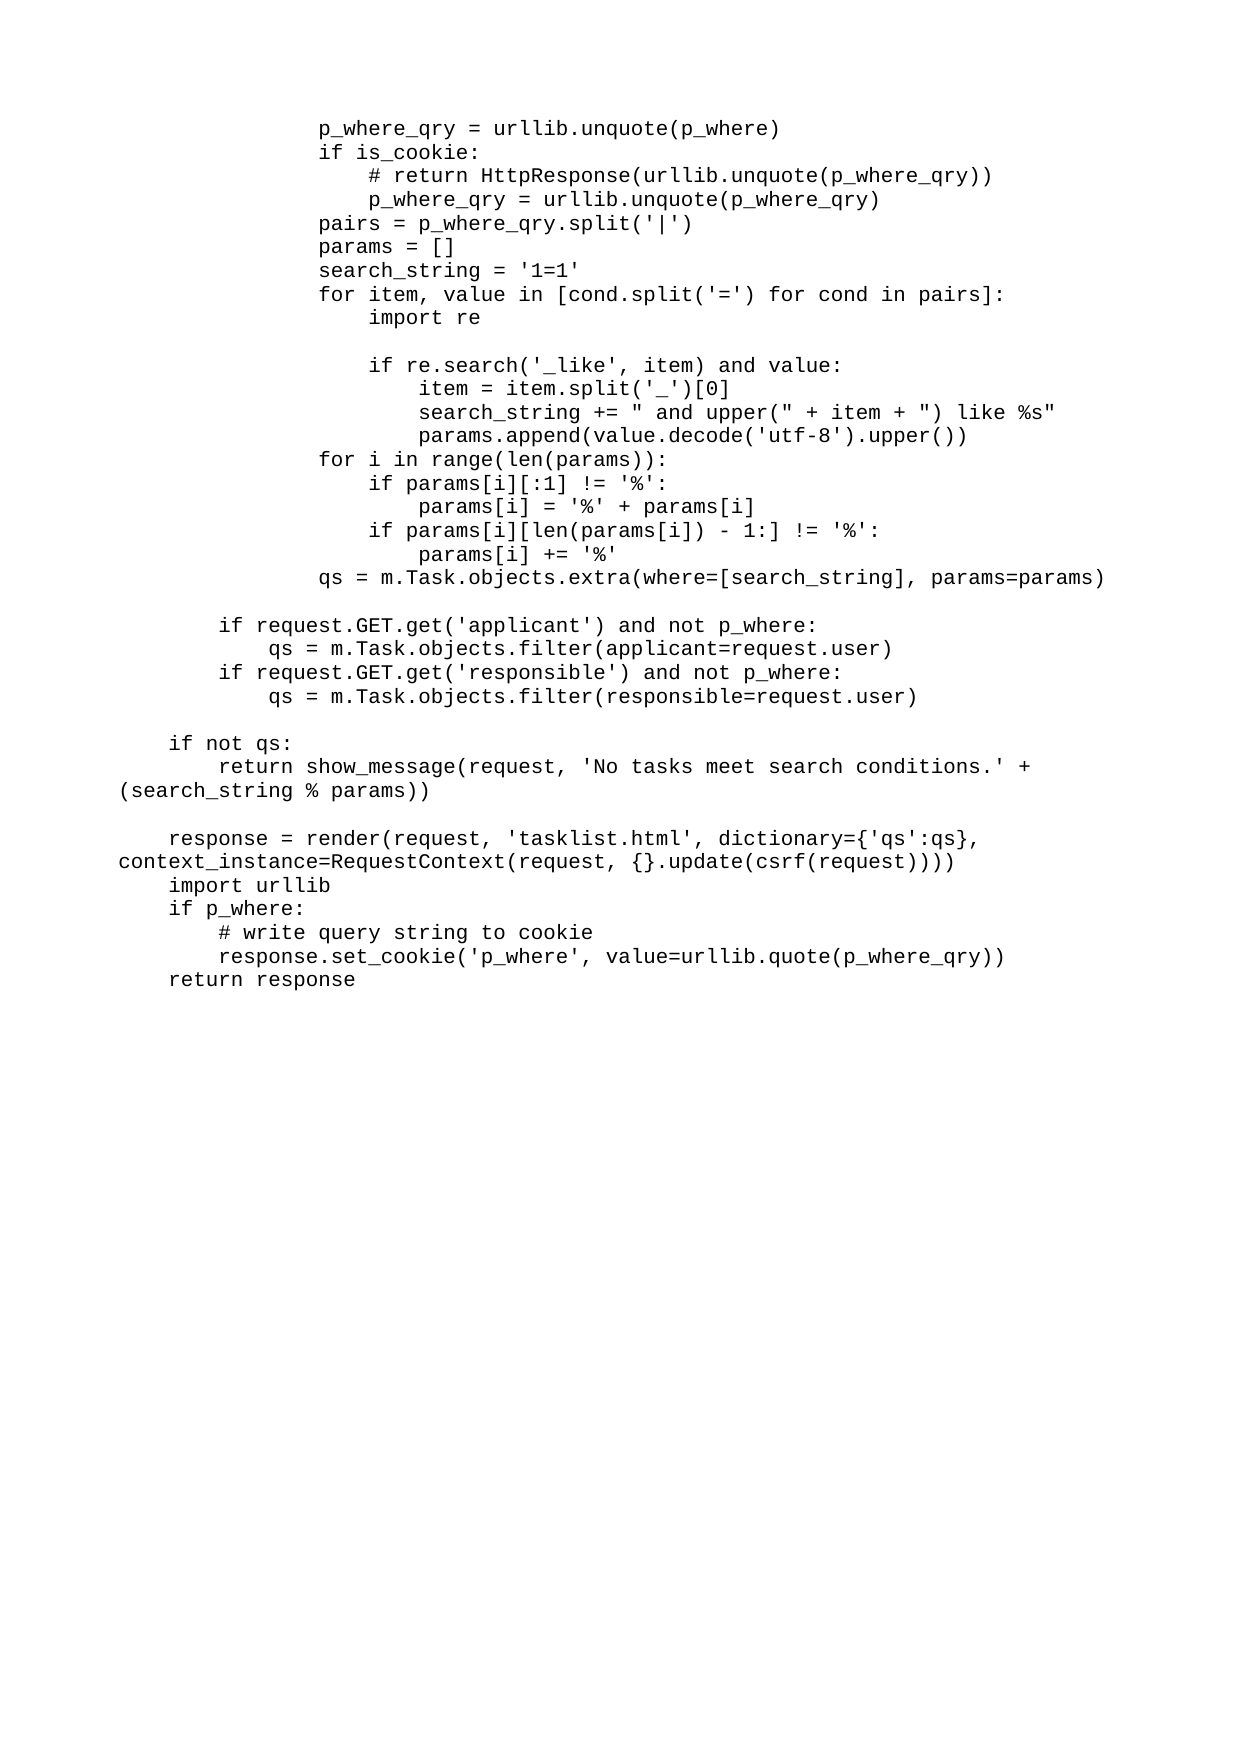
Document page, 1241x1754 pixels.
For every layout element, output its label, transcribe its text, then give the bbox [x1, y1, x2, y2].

text if re.search('_like', item) and value: [118, 354, 1122, 378]
text item = item.split('_')[0] [118, 378, 1122, 402]
text import re [118, 307, 1122, 331]
text if not qs: [118, 733, 1122, 757]
text return response [118, 969, 1122, 993]
text qs = m.Task.objects.filter(responsible=request.user) [118, 686, 1122, 709]
text search_string += " and upper(" + item + ") like %s" [118, 402, 1122, 426]
text if request.GET.get('responsible') and not p_where: [118, 662, 1122, 686]
text p_where_qry = urllib.unquote(p_where_qry) [118, 189, 1122, 213]
text if request.GET.get('applicant') and not p_where: [118, 615, 1122, 638]
text search_string = '1=1' [118, 260, 1122, 284]
text pairs = p_where_qry.split('|') [118, 213, 1122, 236]
text params[i] += '%' [118, 544, 1122, 567]
text if params[i][:1] != '%': [118, 473, 1122, 496]
text response.set_cookie('p_where', value=urllib.quote(p_where_qry)) [118, 946, 1122, 969]
text params.append(value.decode('utf-8').upper()) [118, 426, 1122, 449]
text response = render(request, 'tasklist.html', dictionary={'qs':qs}, context_instance=RequestContext(request, {}.update(csrf(request)))) [118, 827, 1122, 875]
text for item, value in [cond.split('=') for cond in pairs]: [118, 284, 1122, 307]
text params[i] = '%' + params[i] [118, 496, 1122, 520]
text return show_message(request, 'No tasks meet search conditions.' + (search_string % params)) [118, 757, 1122, 804]
text p_where_qry = urllib.unquote(p_where) [118, 118, 1122, 142]
text if p_where: [118, 898, 1122, 922]
text if params[i][len(params[i]) - 1:] != '%': [118, 520, 1122, 544]
text # write query string to cookie [118, 922, 1122, 946]
text qs = m.Task.objects.extra(where=[search_string], params=params) [118, 567, 1122, 591]
text params = [] [118, 236, 1122, 260]
text # return HttpResponse(urllib.unquote(p_where_qry)) [118, 165, 1122, 189]
text for i in range(len(params)): [118, 449, 1122, 473]
text import urllib [118, 875, 1122, 898]
text if is_cookie: [118, 142, 1122, 165]
text qs = m.Task.objects.filter(applicant=request.user) [118, 638, 1122, 662]
